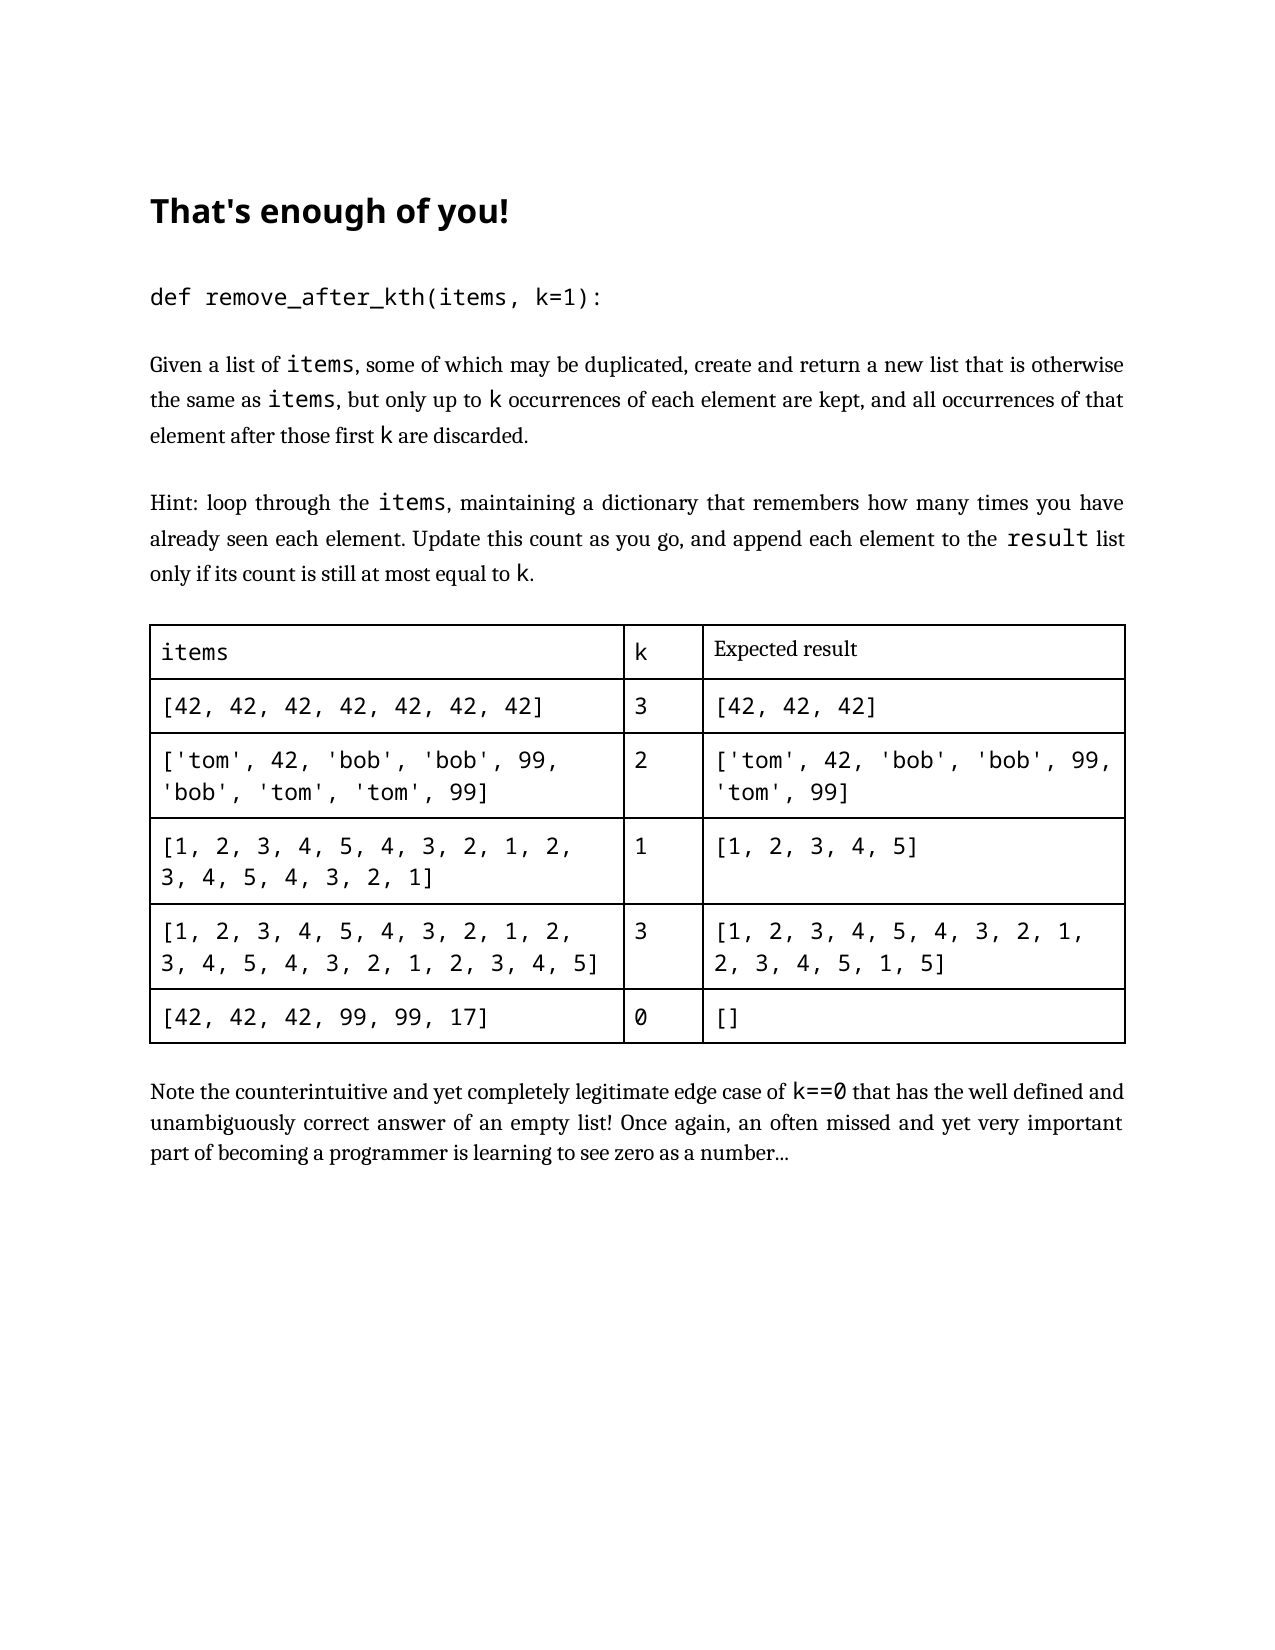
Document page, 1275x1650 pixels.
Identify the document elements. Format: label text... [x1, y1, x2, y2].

table_cell [1, 2, 3, 4, 5, 4, 3, 2, 1, 2, 3, 4, 5, 4, 3, 2, 1, 2, 3, 4, 5] [151, 905, 623, 988]
subtitle That's enough of you! [150, 187, 1125, 233]
table_header items [151, 626, 623, 678]
table_cell [42, 42, 42, 99, 99, 17] [151, 990, 623, 1042]
table_cell 3 [625, 905, 702, 988]
table_cell [42, 42, 42] [704, 680, 1124, 732]
table_cell [] [704, 990, 1124, 1042]
table_cell [42, 42, 42, 42, 42, 42, 42] [151, 680, 623, 732]
table_header k [625, 626, 702, 678]
table_cell 3 [625, 680, 702, 732]
table_cell ['tom', 42, 'bob', 'bob', 99, 'bob', 'tom', 'tom', 99] [151, 734, 623, 817]
text def remove_after_kth(items, k=1): [150, 281, 1125, 313]
table_cell [1, 2, 3, 4, 5] [704, 819, 1124, 903]
table_cell ['tom', 42, 'bob', 'bob', 99, 'tom', 99] [704, 734, 1124, 817]
text Hint: loop through the items, maintaining a dictionary that remembers how many times you have already seen each element. Update this count as you go, and append each element to the result list only if its count is still at most equal to k. [150, 486, 1125, 589]
table_cell [1, 2, 3, 4, 5, 4, 3, 2, 1, 2, 3, 4, 5, 4, 3, 2, 1] [151, 819, 623, 903]
table_cell [1, 2, 3, 4, 5, 4, 3, 2, 1, 2, 3, 4, 5, 1, 5] [704, 905, 1124, 988]
text Note the counterintuitive and yet completely legitimate edge case of k==0 that has the well defined and unambiguously correct answer of an empty list! Once again, an often missed and yet very important part of becoming a programmer is learning to see zero as a number... [150, 1074, 1125, 1166]
text Given a list of items, some of which may be duplicated, create and return a new list that is otherwise the same as items, but only up to k occurrences of each element are kept, and all occurrences of that element after those first k are discarded. [150, 347, 1125, 451]
table_cell 0 [625, 990, 702, 1042]
table_header Expected result [704, 626, 1124, 678]
table_cell 1 [625, 819, 702, 903]
table_cell 2 [625, 734, 702, 817]
